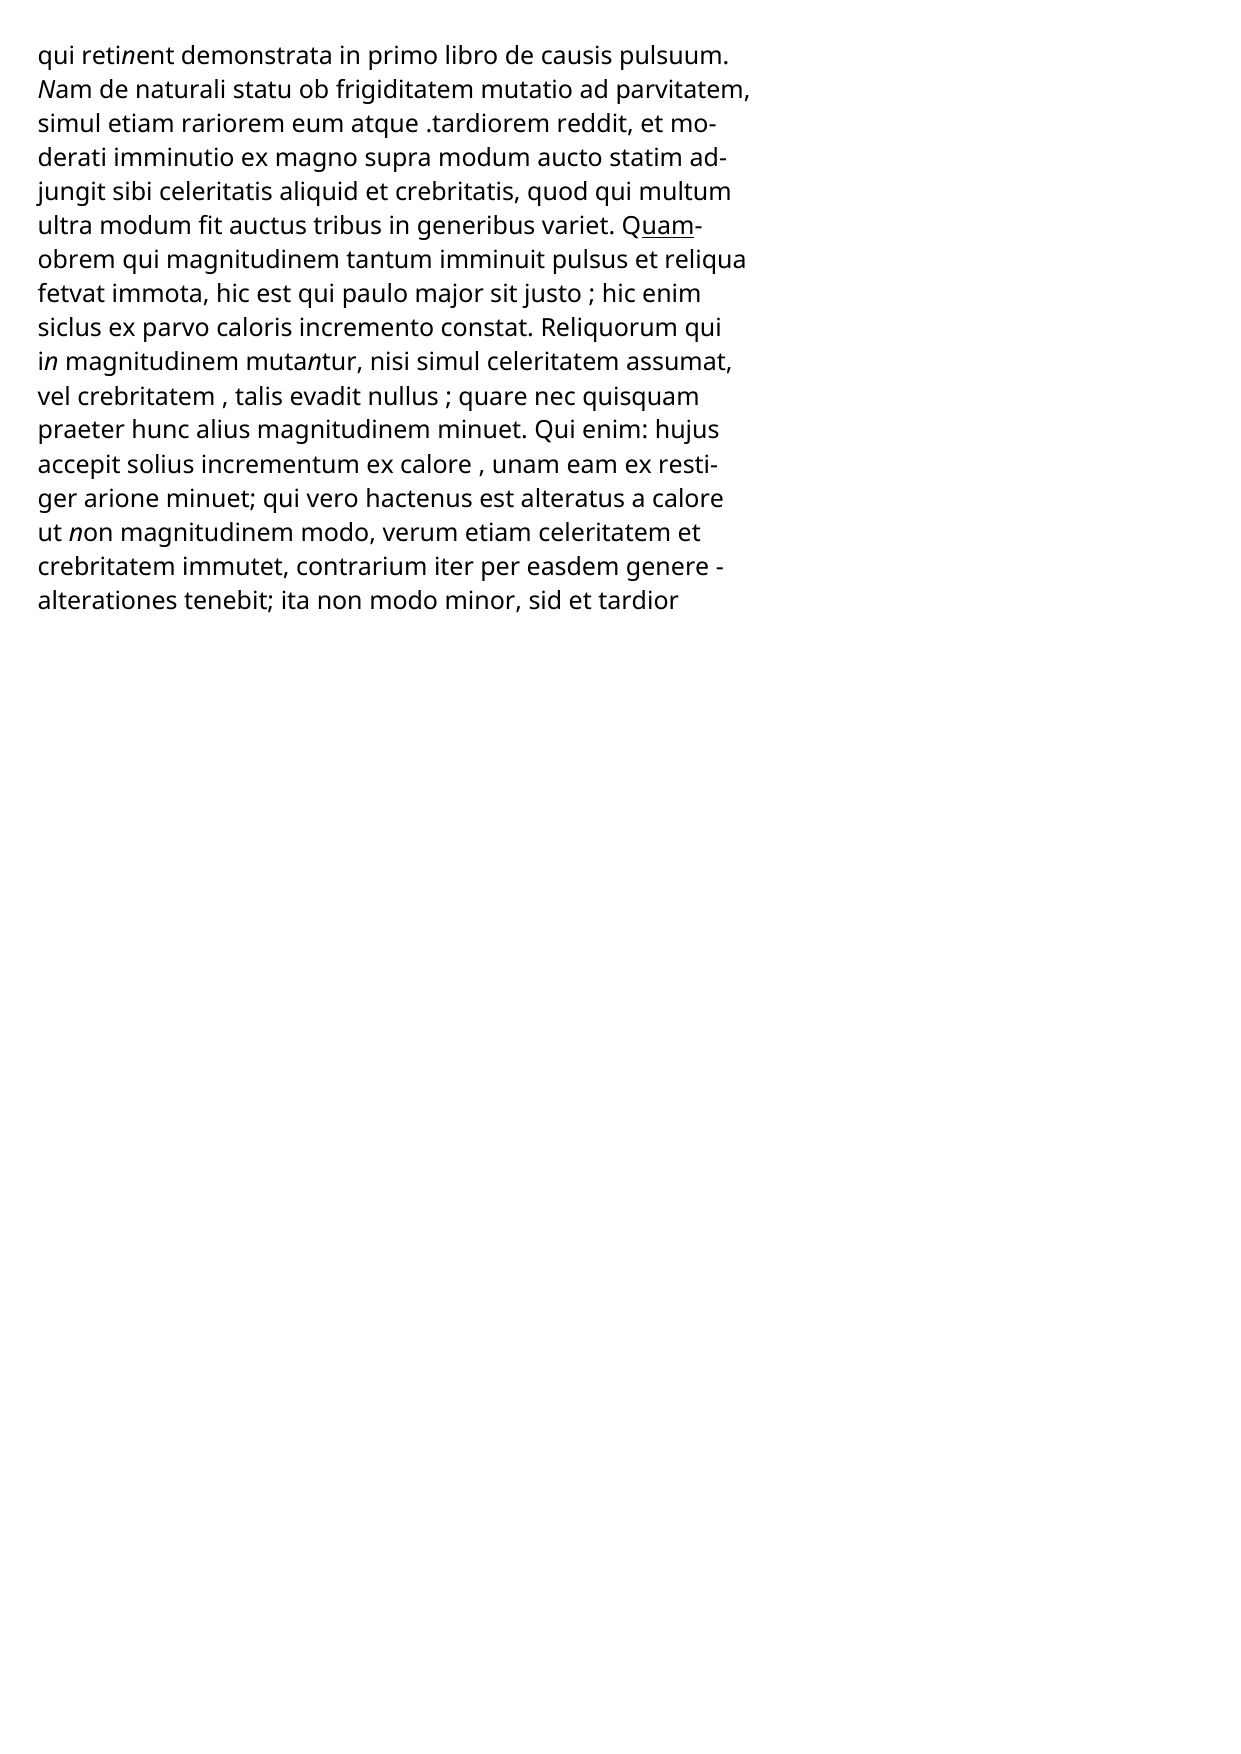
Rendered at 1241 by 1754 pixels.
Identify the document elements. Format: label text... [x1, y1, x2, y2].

text qui retinent demonstrata in primo libro de causis pulsuum. Nam de naturali statu ob frigiditatem mutatio ad parvitatem, simul etiam rariorem eum atque .tardiorem reddit, et mo- derati imminutio ex magno supra modum aucto statim ad- jungit sibi celeritatis aliquid et crebritatis, quod qui multum ultra modum fit auctus tribus in generibus variet. Quam- obrem qui magnitudinem tantum imminuit pulsus et reliqua fetvat immota, hic est qui paulo major sit justo ; hic enim siclus ex parvo caloris incremento constat. Reliquorum qui in magnitudinem mutantur, nisi simul celeritatem assumat, vel crebritatem , talis evadit nullus ; quare nec quisquam praeter hunc alius magnitudinem minuet. Qui enim: hujus accepit solius incrementum ex calore , unam eam ex resti- ger arione minuet; qui vero hactenus est alteratus a calore ut non magnitudinem modo, verum etiam celeritatem et crebritatem immutet, contrarium iter per easdem genere - alterationes tenebit; ita non modo minor, sid et tardior [37, 37, 1203, 617]
